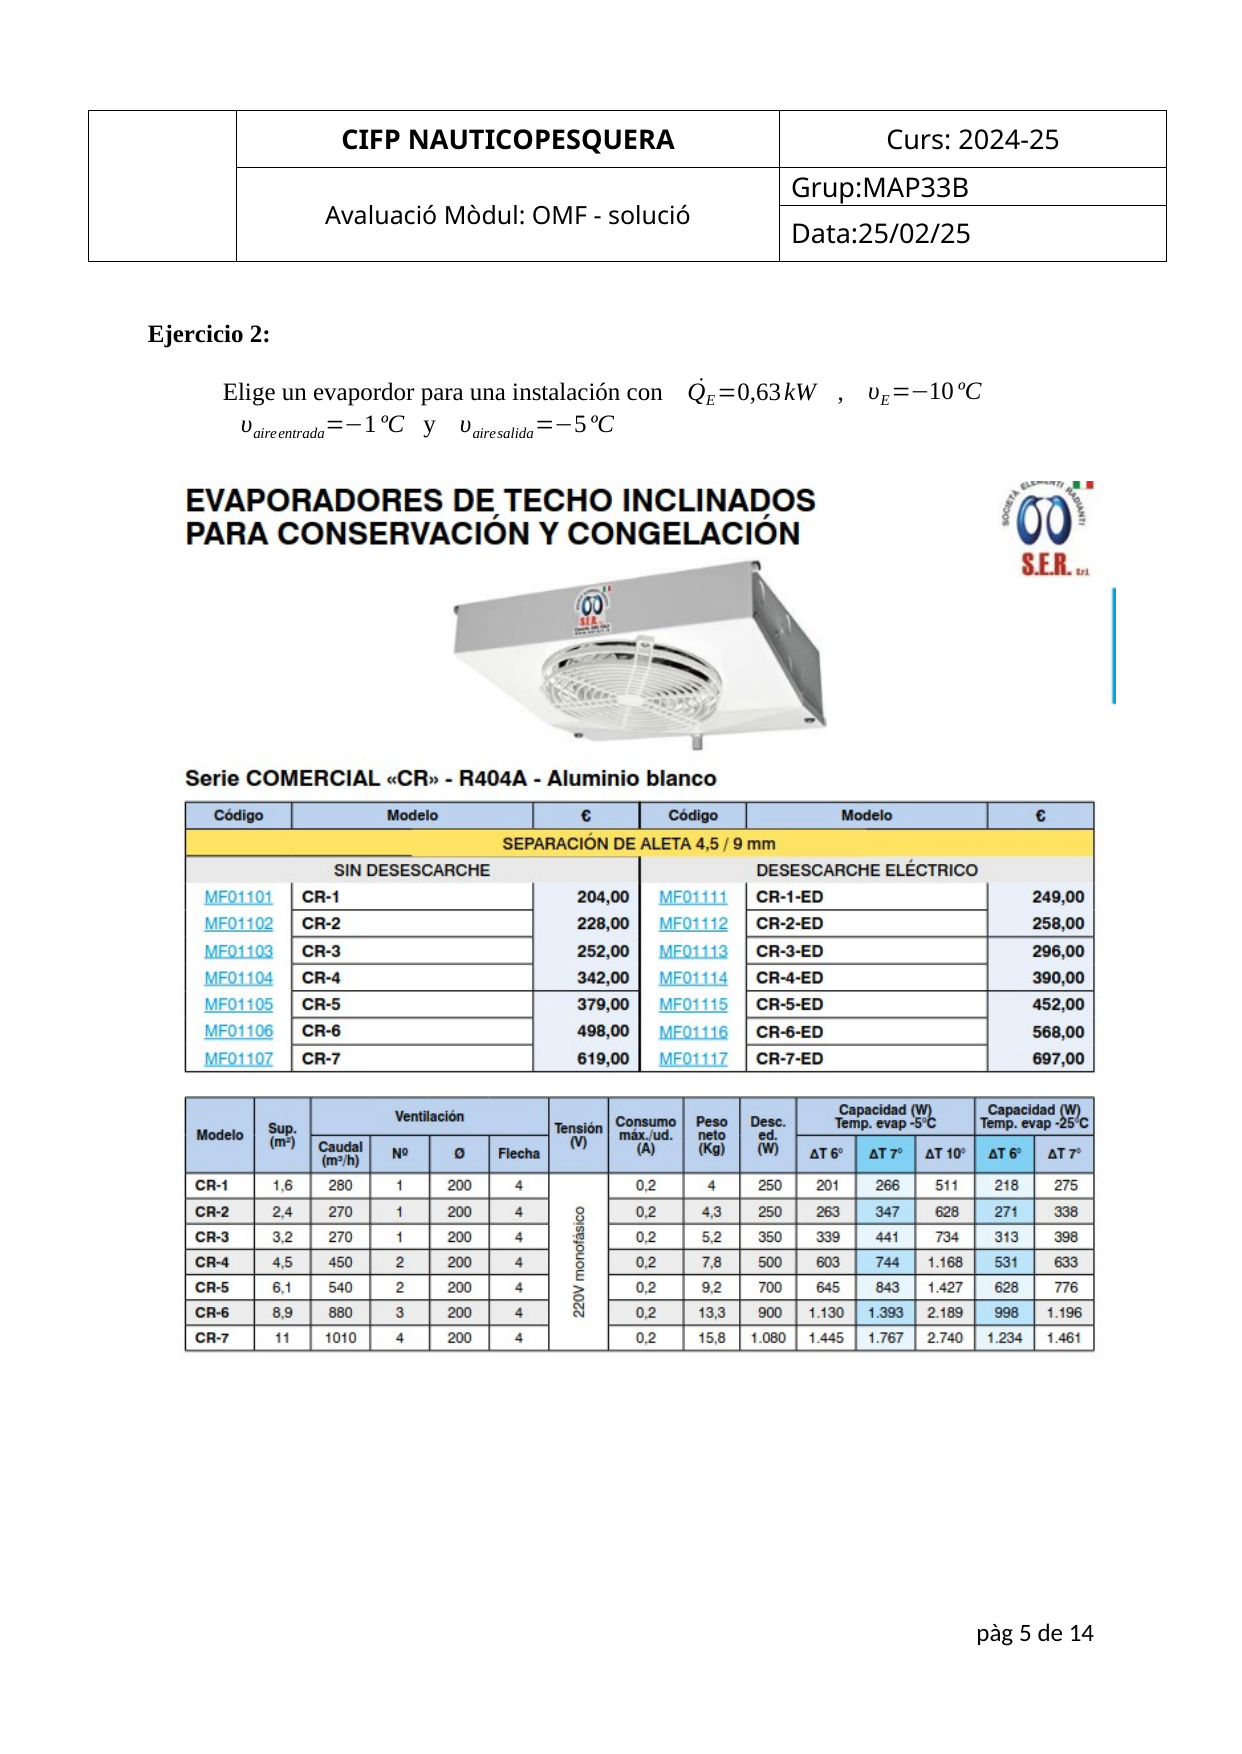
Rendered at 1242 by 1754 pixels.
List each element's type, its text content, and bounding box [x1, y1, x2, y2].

picture [169, 481, 1116, 1363]
text Ejercicio 2: [148, 319, 1094, 348]
list Elige un evapordor para una instalación con , y [185, 377, 1094, 442]
